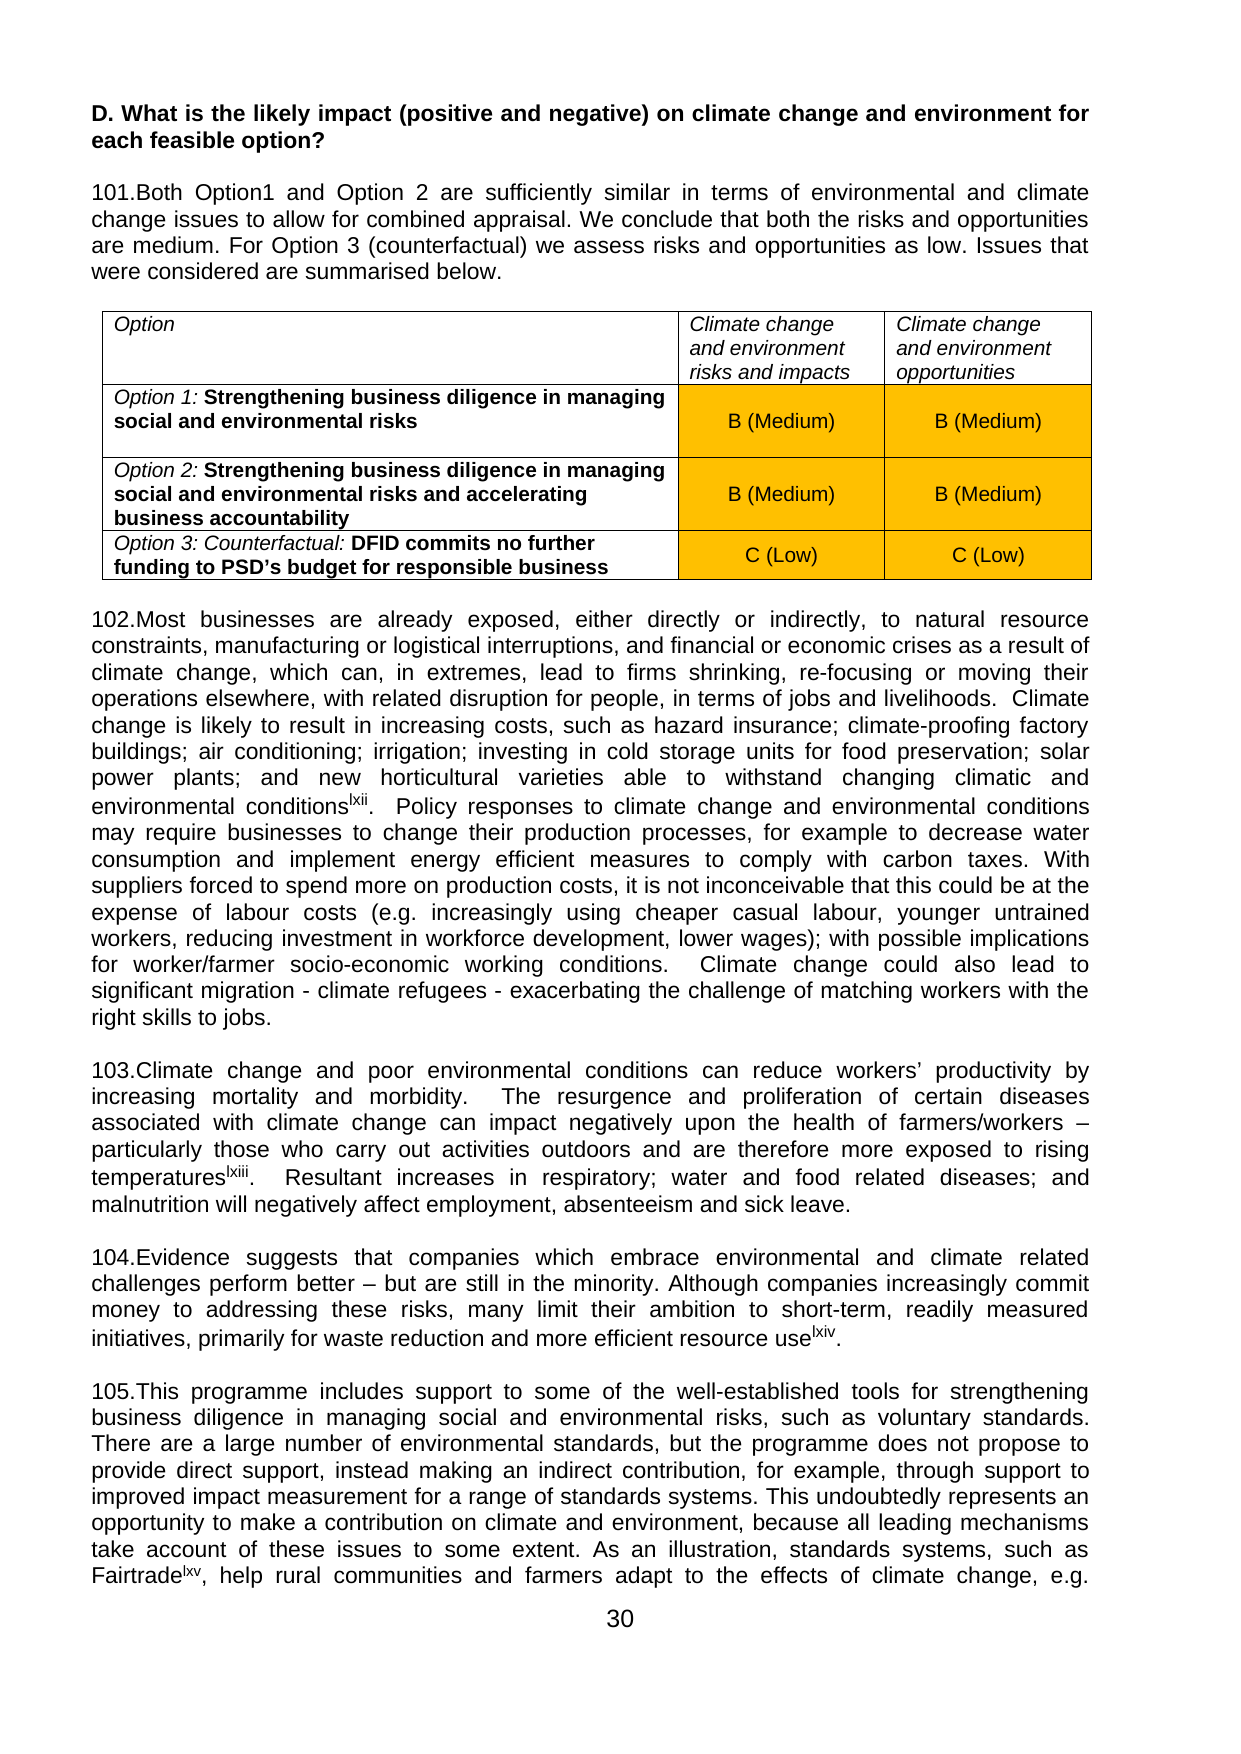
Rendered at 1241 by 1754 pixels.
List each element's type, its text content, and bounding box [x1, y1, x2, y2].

list Evidence suggests that companies which embrace environmental and climate related challenges perform better – but are still in the minority. Although companies increasingly commit money to addressing these risks, many limit their ambition to short-term, readily measured initiatives, primarily for waste reduction and more efficient resource use. [150, 1243, 1090, 1351]
table_cell B (Medium) [679, 385, 884, 457]
table_header Climate change and environment risks and impacts [679, 312, 884, 384]
text D. What is the likely impact (positive and negative) on climate change and environment for each feasible option? [91, 100, 1090, 153]
table_cell Option 2: Strengthening business diligence in managing social and environmental risks and accelerating business accountability [103, 458, 678, 530]
list Both Option1 and Option 2 are sufficiently similar in terms of environmental and climate change issues to allow for combined appraisal. We conclude that both the risks and opportunities are medium. For Option 3 (counterfactual) we assess risks and opportunities as low. Issues that were considered are summarised below. [150, 179, 1090, 285]
table_cell B (Medium) [679, 458, 884, 530]
table_cell B (Medium) [885, 385, 1091, 457]
list Climate change and poor environmental conditions can reduce workers’ productivity by increasing mortality and morbidity. The resurgence and proliferation of certain diseases associated with climate change can impact negatively upon the health of farmers/workers – particularly those who carry out activities outdoors and are therefore more exposed to rising temperatures. Resultant increases in respiratory; water and food related diseases; and malnutrition will negatively affect employment, absenteeism and sick leave. [150, 1057, 1090, 1217]
list This programme includes support to some of the well-established tools for strengthening business diligence in managing social and environmental risks, such as voluntary standards. There are a large number of environmental standards, but the programme does not propose to provide direct support, instead making an indirect contribution, for example, through support to improved impact measurement for a range of standards systems. This undoubtedly represents an opportunity to make a contribution on climate and environment, because all leading mechanisms take account of these issues to some extent. As an illustration, standards systems, such as Fairtrade, help rural communities and farmers adapt to the effects of climate change, e.g. through advice on infrastructure development, composting, irrigation systems, solar panels, and recycling. Fairtrade also supports communities that take action to mitigate the effects of climate change, by tree planting, or using more efficient stoves. ISEAL is a potential implementing partner and includes environmental standards organisations, such as the Forest Stewardship Council (FSC) and Marine Stewardship Council (MSC). GRI is a potential implementing partner and its new G4 framework includes 34 specific standard disclosures in its environmental category, which cover impacts related to inputs (such as energy and water) and outputs (such as emissions, effluents and waste), biodiversity, transport, and product and service-related impacts, as well as environmental compliance and expenditures. Companies using the GRI framework will therefore report routinely on achievement of their policy commitments related to energy efficiency, water use, carbon emissions, waste and recycling and other environmental issues material to their operations. [150, 1378, 1090, 1588]
table_cell B (Medium) [885, 458, 1091, 530]
table_cell C (Low) [679, 531, 884, 579]
table_cell Option 3: Counterfactual: DFID commits no further funding to PSD’s budget for responsible business [103, 531, 678, 579]
table_header Option [103, 312, 678, 384]
table_cell Option 1: Strengthening business diligence in managing social and environmental risks [103, 385, 678, 457]
list Most businesses are already exposed, either directly or indirectly, to natural resource constraints, manufacturing or logistical interruptions, and financial or economic crises as a result of climate change, which can, in extremes, lead to firms shrinking, re-focusing or moving their operations elsewhere, with related disruption for people, in terms of jobs and livelihoods. Climate change is likely to result in increasing costs, such as hazard insurance; climate-proofing factory buildings; air conditioning; irrigation; investing in cold storage units for food preservation; solar power plants; and new horticultural varieties able to withstand changing climatic and environmental conditions. Policy responses to climate change and environmental conditions may require businesses to change their production processes, for example to decrease water consumption and implement energy efficient measures to comply with carbon taxes. With suppliers forced to spend more on production costs, it is not inconceivable that this could be at the expense of labour costs (e.g. increasingly using cheaper casual labour, younger untrained workers, reducing investment in workforce development, lower wages); with possible implications for worker/farmer socio-economic working conditions. Climate change could also lead to significant migration - climate refugees - exacerbating the challenge of matching workers with the right skills to jobs. [150, 606, 1090, 1030]
table_cell C (Low) [885, 531, 1091, 579]
table_header Climate change and environment opportunities [885, 312, 1091, 384]
